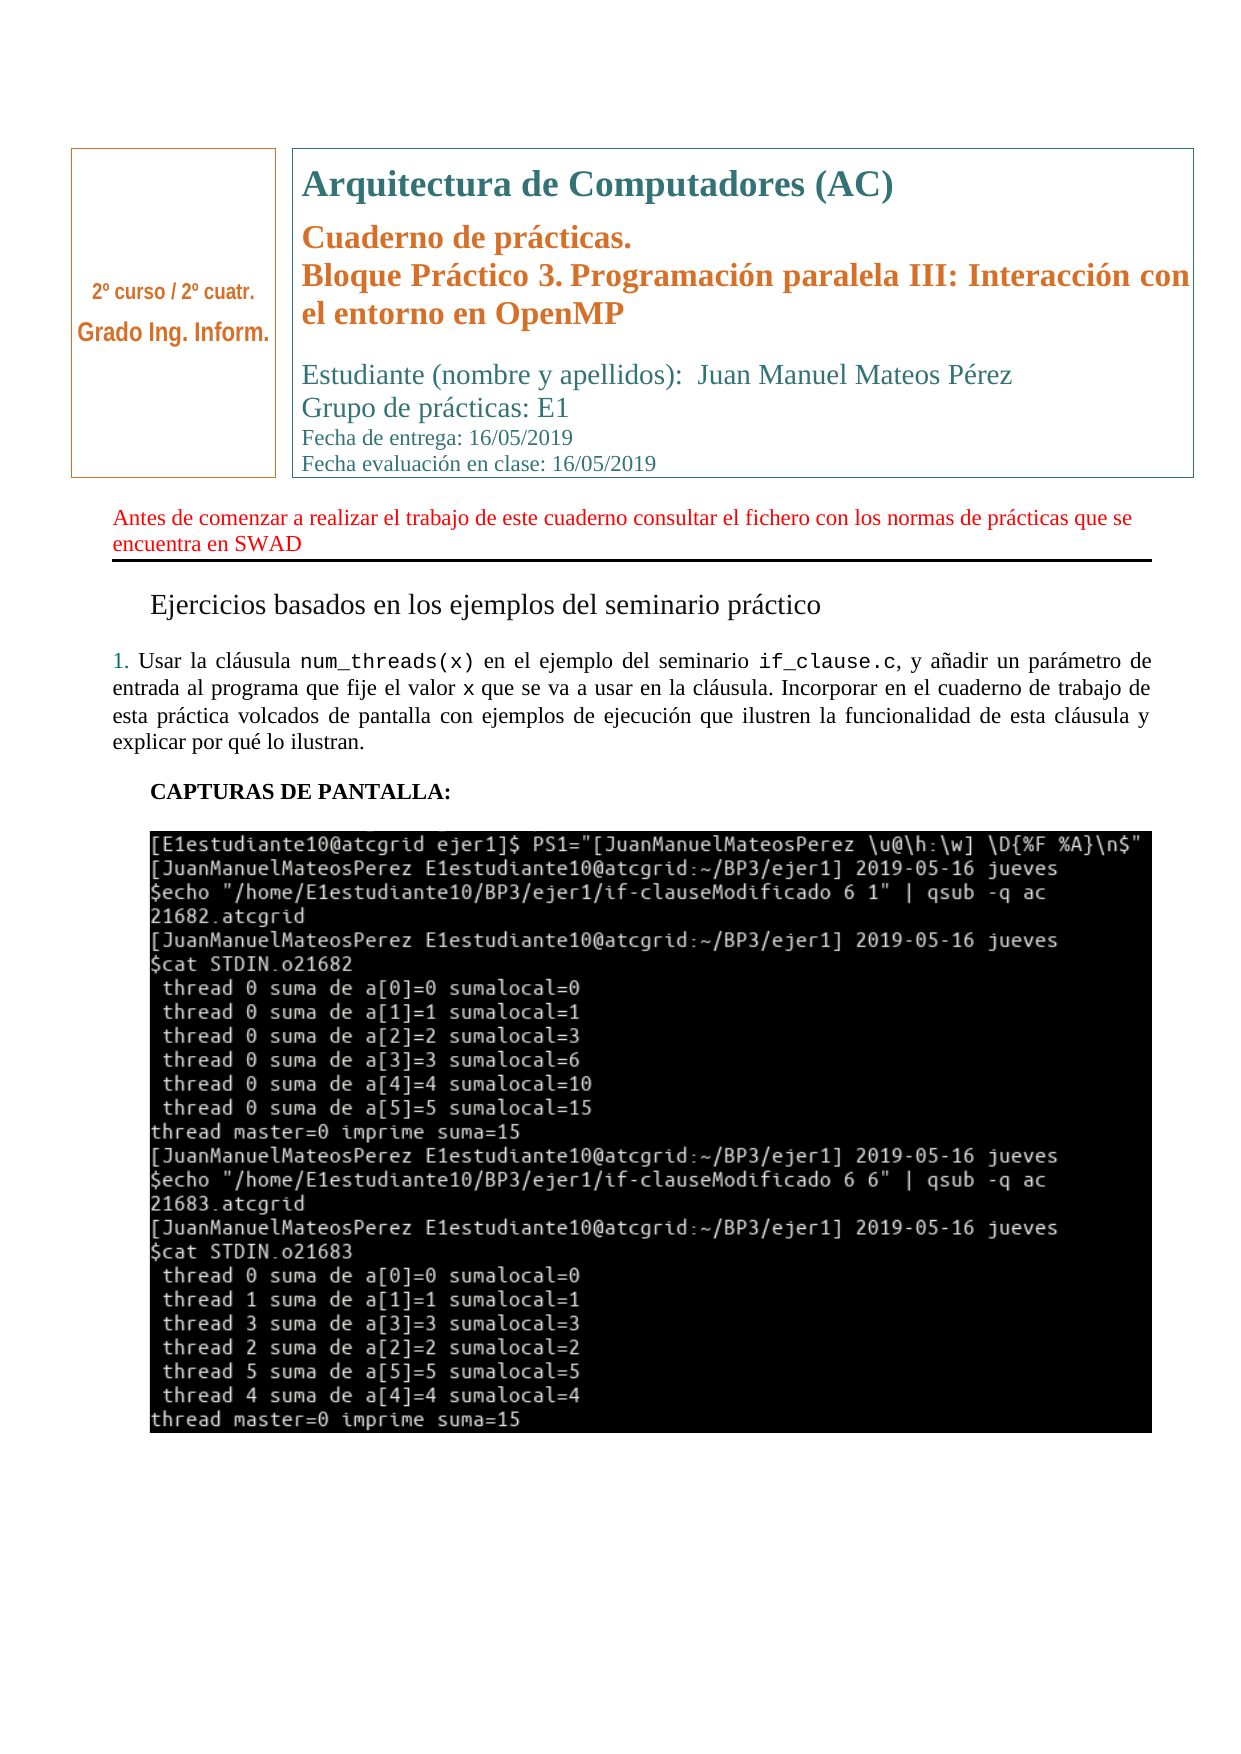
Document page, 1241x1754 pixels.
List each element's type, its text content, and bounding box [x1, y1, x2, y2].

table_header 2º curso / 2º cuatr. Grado Ing. Inform. [72, 149, 275, 477]
subtitle Ejercicios basados en los ejemplos del seminario práctico [112, 587, 1152, 621]
text CAPTURAS DE PANTALLA: [150, 778, 1152, 805]
list 1. Usar la cláusula num_threads(x) en el ejemplo del seminario if_clause.c, y añadir un parámetro de entrada al programa que fije el valor x que se va a usar en la cláusula. Incorporar en el cuaderno de trabajo de esta práctica volcados de pantalla con ejemplos de ejecución que ilustren la funcionalidad de esta cláusula y explicar por qué lo ilustran. [112, 647, 1152, 755]
text Antes de comenzar a realizar el trabajo de este cuaderno consultar el fichero con los normas de prácticas que se encuentra en SWAD [112, 504, 1152, 559]
picture [149, 831, 1152, 1433]
table_header Arquitectura de Computadores (AC) Cuaderno de prácticas. Bloque Práctico 3. Programación paralela III: Interacción con el entorno en OpenMP Estudiante (nombre y apellidos): Juan Manuel Mateos Pérez Grupo de prácticas: E1 Fecha de entrega: 16/05/2019 Fecha evaluación en clase: 16/05/2019 [293, 149, 1193, 477]
table_header [276, 148, 292, 477]
